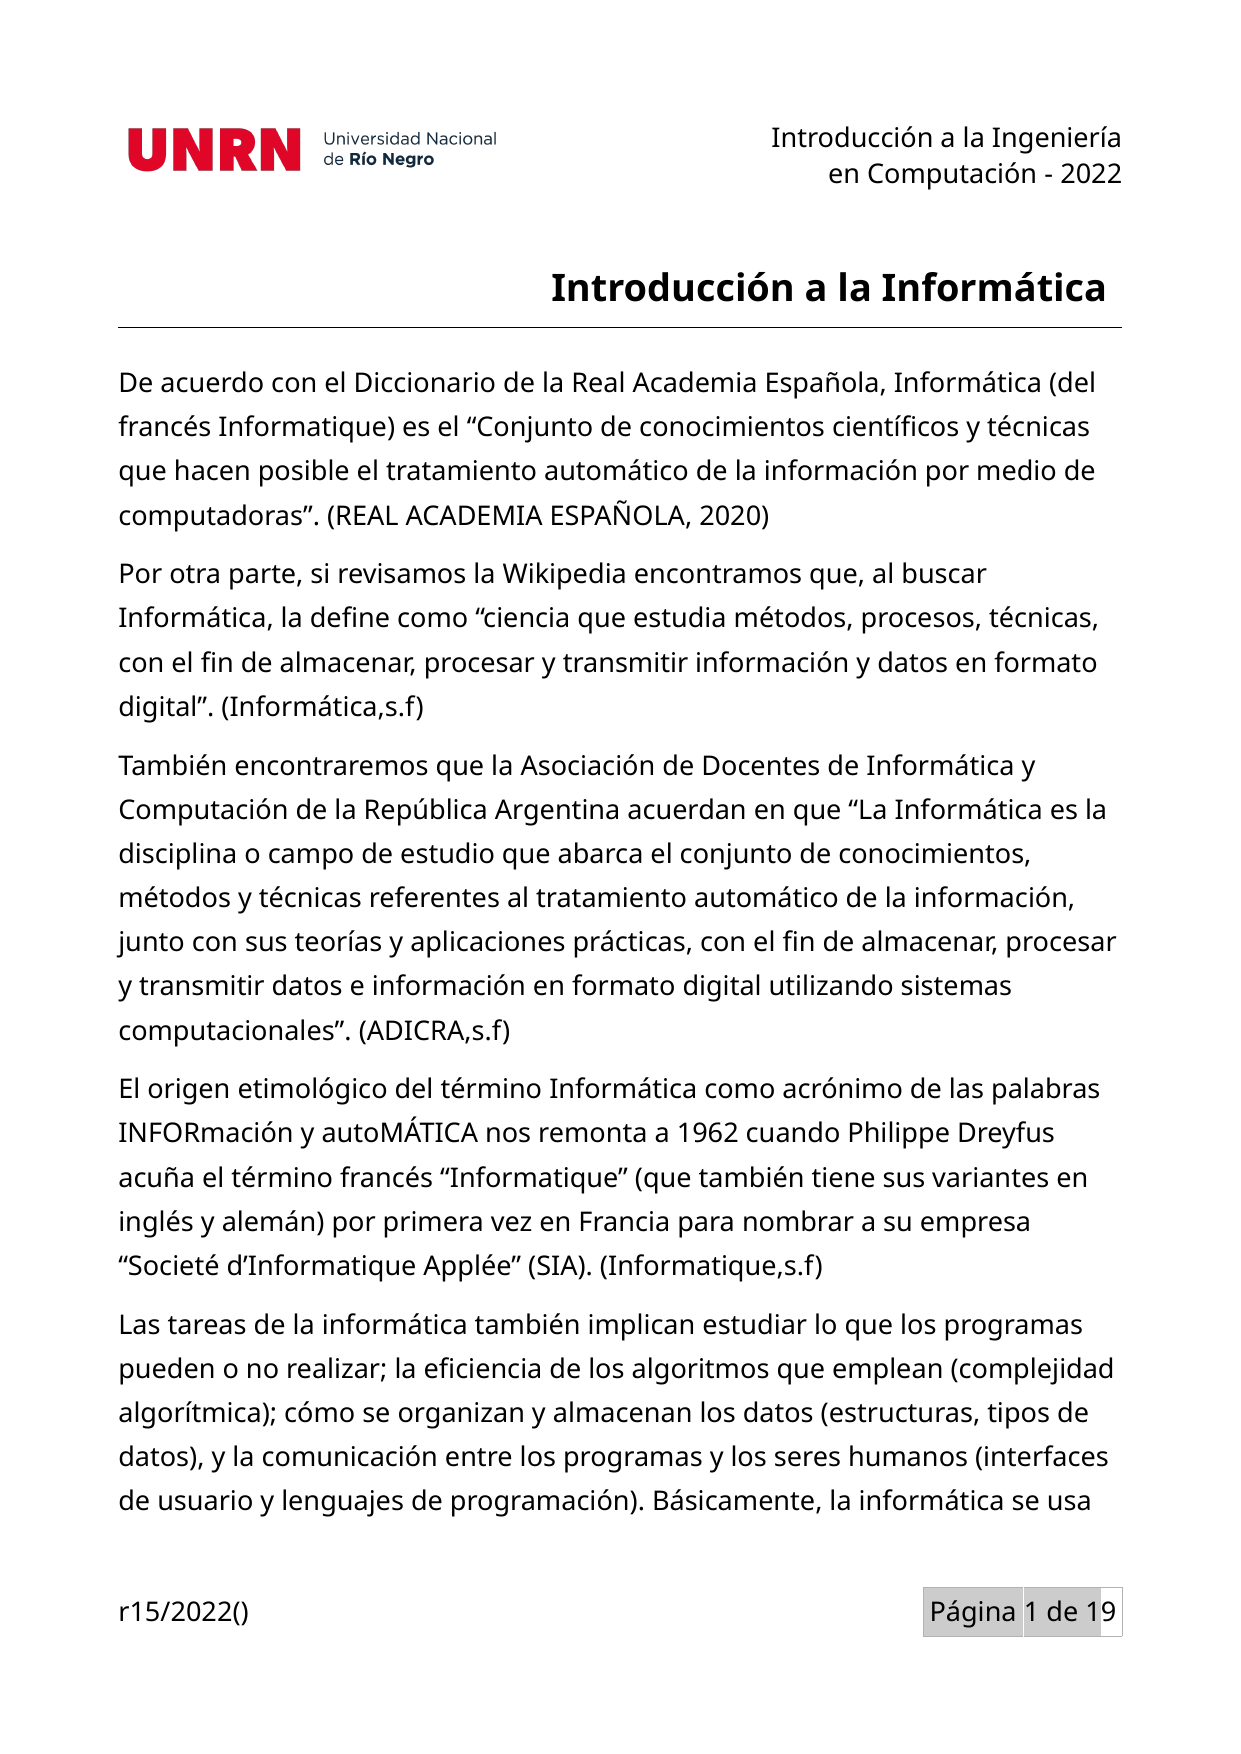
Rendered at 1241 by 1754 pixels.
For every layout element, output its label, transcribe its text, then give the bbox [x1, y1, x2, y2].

text De acuerdo con el Diccionario de la Real Academia Española, Informática (del francés Informatique) es el “Conjunto de conocimientos científicos y técnicas que hacen posible el tratamiento automático de la información por medio de computadoras”. (REAL ACADEMIA ESPAÑOLA, 2020) [118, 363, 1122, 533]
text Por otra parte, si revisamos la Wikipedia encontramos que, al buscar Informática, la define como “ciencia que estudia métodos, procesos, técnicas, con el fin de almacenar, procesar y transmitir información y datos en formato digital”. (Informática,s.f) [118, 555, 1122, 724]
text También encontraremos que la Asociación de Docentes de Informática y Computación de la República Argentina acuerdan en que “La Informática es la disciplina o campo de estudio que abarca el conjunto de conocimientos, métodos y técnicas referentes al tratamiento automático de la información, junto con sus teorías y aplicaciones prácticas, con el fin de almacenar, procesar y transmitir datos e información en formato digital utilizando sistemas computacionales”. (ADICRA,s.f) [118, 746, 1122, 1048]
picture [118, 118, 505, 180]
subtitle Introducción a la Informática [118, 246, 1122, 327]
text Las tareas de la informática también implican estudiar lo que los programas pueden o no realizar; la eficiencia de los algoritmos que emplean (complejidad algorítmica); cómo se organizan y almacenan los datos (estructuras, tipos de datos), y la comunicación entre los programas y los seres humanos (interfaces de usuario y lenguajes de programación). Básicamente, la informática se usa [118, 1305, 1122, 1519]
text El origen etimológico del término Informática como acrónimo de las palabras INFORmación y autoMÁTICA nos remonta a 1962 cuando Philippe Dreyfus acuña el término francés “Informatique” (que también tiene sus variantes en inglés y alemán) por primera vez en Francia para nombrar a su empresa “Societé d’Informatique Applée” (SIA). (Informatique,s.f) [118, 1070, 1122, 1283]
